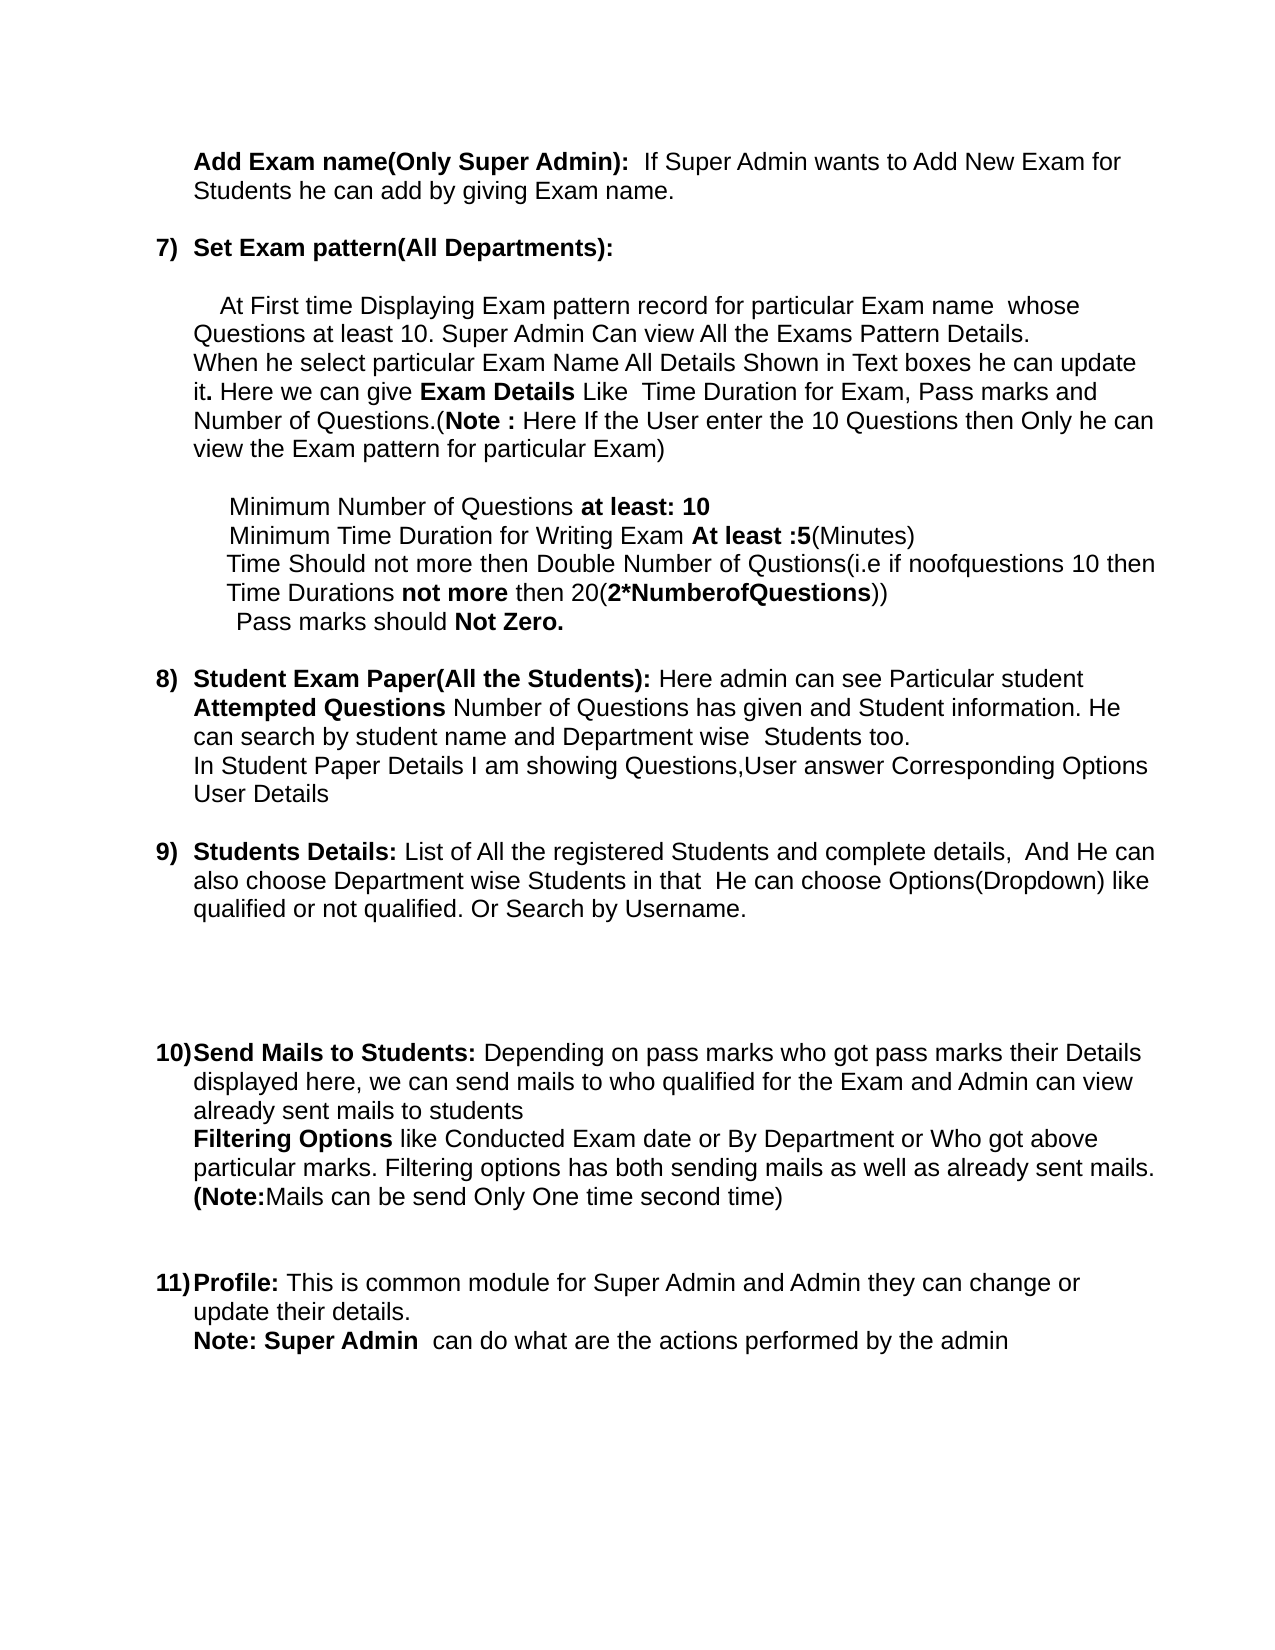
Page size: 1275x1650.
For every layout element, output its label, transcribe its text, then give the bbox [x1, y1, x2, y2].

list In Student Paper Details I am showing Questions,User answer Corresponding Options [156, 751, 1157, 779]
text Minimum Number of Questions at least: 10 [118, 492, 1157, 521]
list Add Exam name(Only Super Admin): If Super Admin wants to Add New Exam for Students he can add by giving Exam name. [156, 147, 1157, 204]
text Pass marks should Not Zero. [118, 607, 1157, 636]
list Students Details: List of All the registered Students and complete details, And He can also choose Department wise Students in that He can choose Options(Dropdown) like qualified or not qualified. Or Search by Username. [156, 837, 1157, 923]
list Profile: This is common module for Super Admin and Admin they can change or update their details. [156, 1268, 1157, 1326]
list At First time Displaying Exam pattern record for particular Exam name whose Questions at least 10. Super Admin Can view All the Exams Pattern Details. [156, 291, 1157, 348]
list Student Exam Paper(All the Students): Here admin can see Particular student Attempted Questions Number of Questions has given and Student information. He can search by student name and Department wise Students too. [156, 664, 1157, 751]
list Note: Super Admin can do what are the actions performed by the admin [156, 1326, 1157, 1354]
list User Details [156, 779, 1157, 808]
list (Note:Mails can be send Only One time second time) [156, 1182, 1157, 1211]
text Minimum Time Duration for Writing Exam At least :5(Minutes) [118, 521, 1157, 549]
list When he select particular Exam Name All Details Shown in Text boxes he can update it. Here we can give Exam Details Like Time Duration for Exam, Pass marks and Number of Questions.(Note : Here If the User enter the 10 Questions then Only he can view the Exam pattern for particular Exam) [156, 348, 1157, 463]
list Filtering Options like Conducted Exam date or By Department or Who got above particular marks. Filtering options has both sending mails as well as already sent mails. [156, 1124, 1157, 1182]
text Time Should not more then Double Number of Qustions(i.e if noofquestions 10 then Time Durations not more then 20(2*NumberofQuestions)) [226, 549, 1157, 607]
list Set Exam pattern(All Departments): [156, 233, 1157, 262]
list Send Mails to Students: Depending on pass marks who got pass marks their Details displayed here, we can send mails to who qualified for the Exam and Admin can view already sent mails to students [156, 1038, 1157, 1124]
